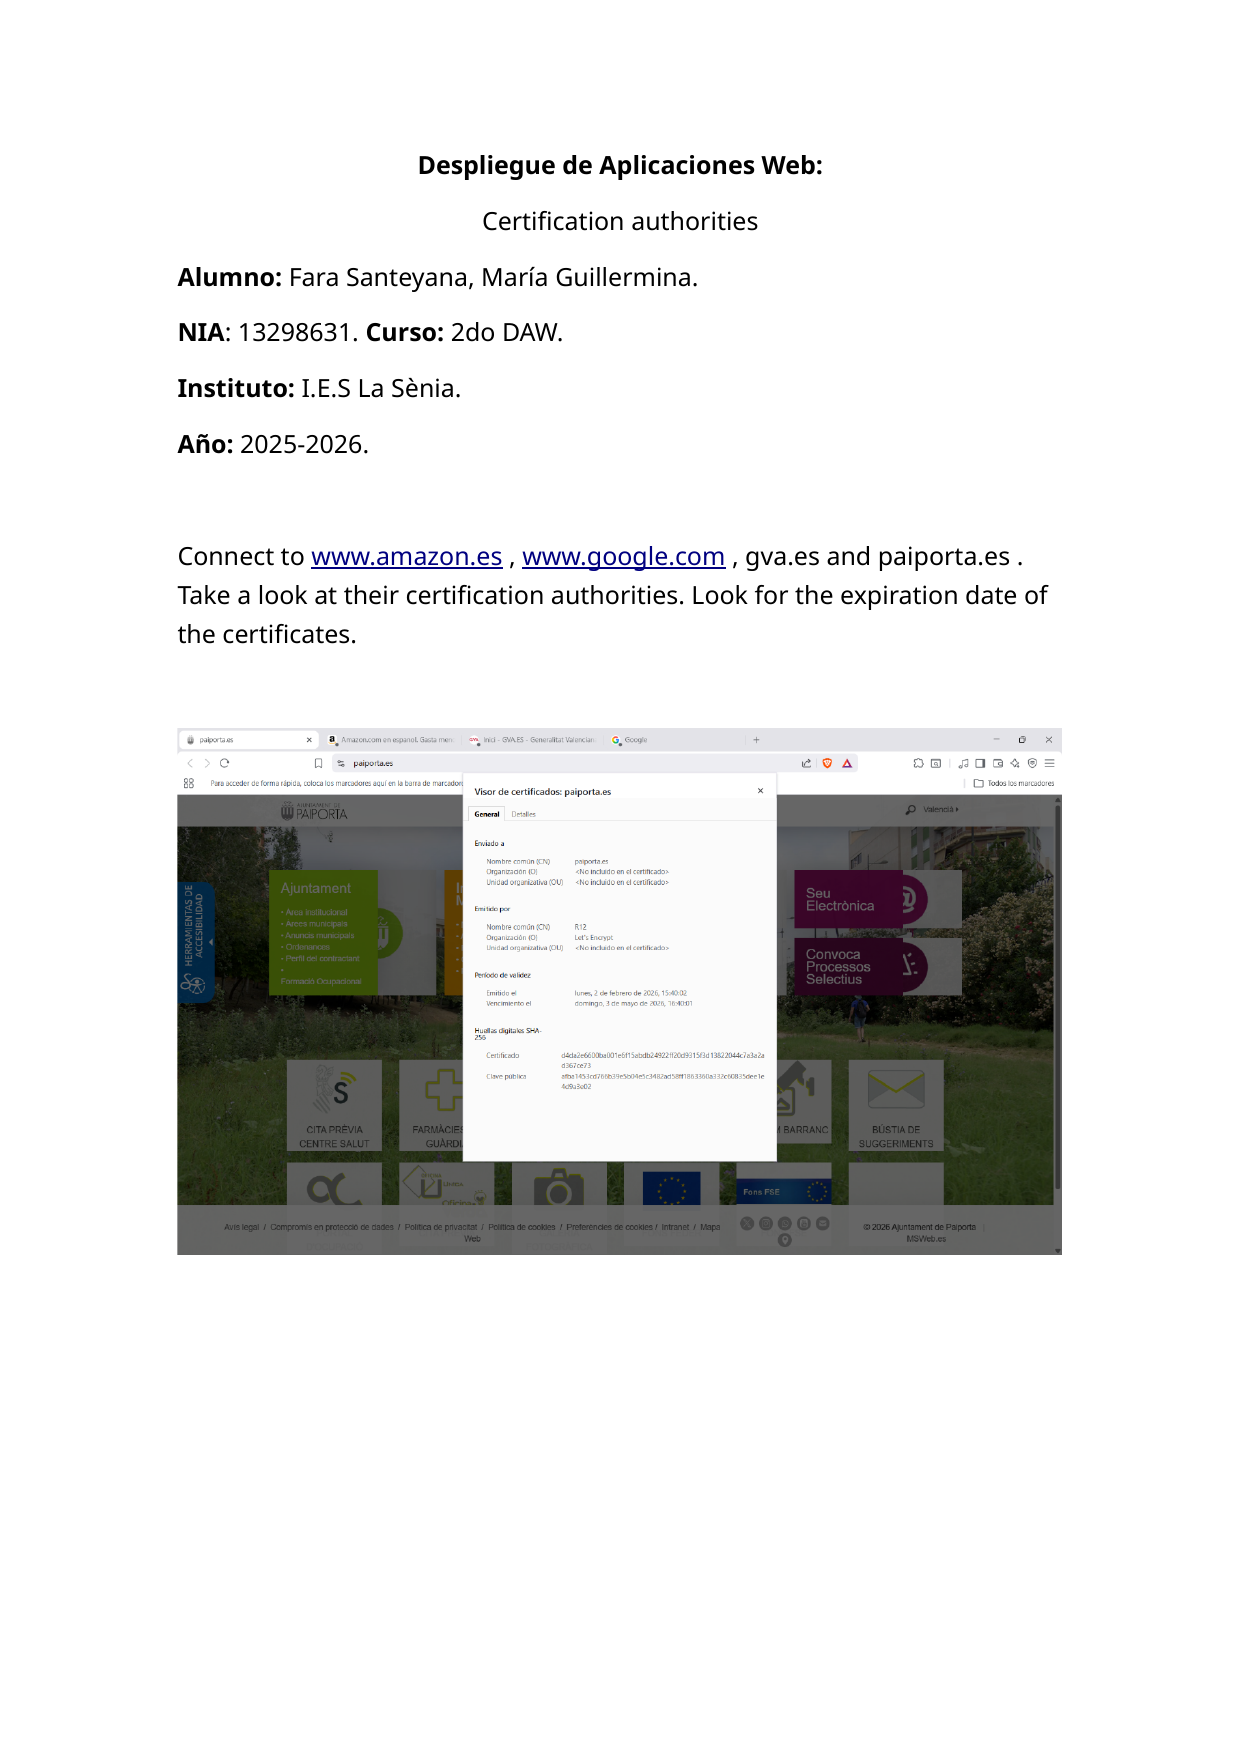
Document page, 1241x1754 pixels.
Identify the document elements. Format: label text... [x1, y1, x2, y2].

text Connect to www.amazon.es , www.google.com , gva.es and paiporta.es . Take a look at their certification authorities. Look for the expiration date of the certificates. [177, 538, 1063, 651]
text Despliegue de Aplicaciones Web: [177, 148, 1063, 182]
text NIA: 13298631. Curso: 2do DAW. [177, 315, 1063, 349]
text Instituto: I.E.S La Sènia. [177, 371, 1063, 405]
text Alumno: Fara Santeyana, María Guillermina. [177, 259, 1063, 293]
text Certification authorities [177, 203, 1063, 237]
text Año: 2025-2026. [177, 427, 1063, 461]
